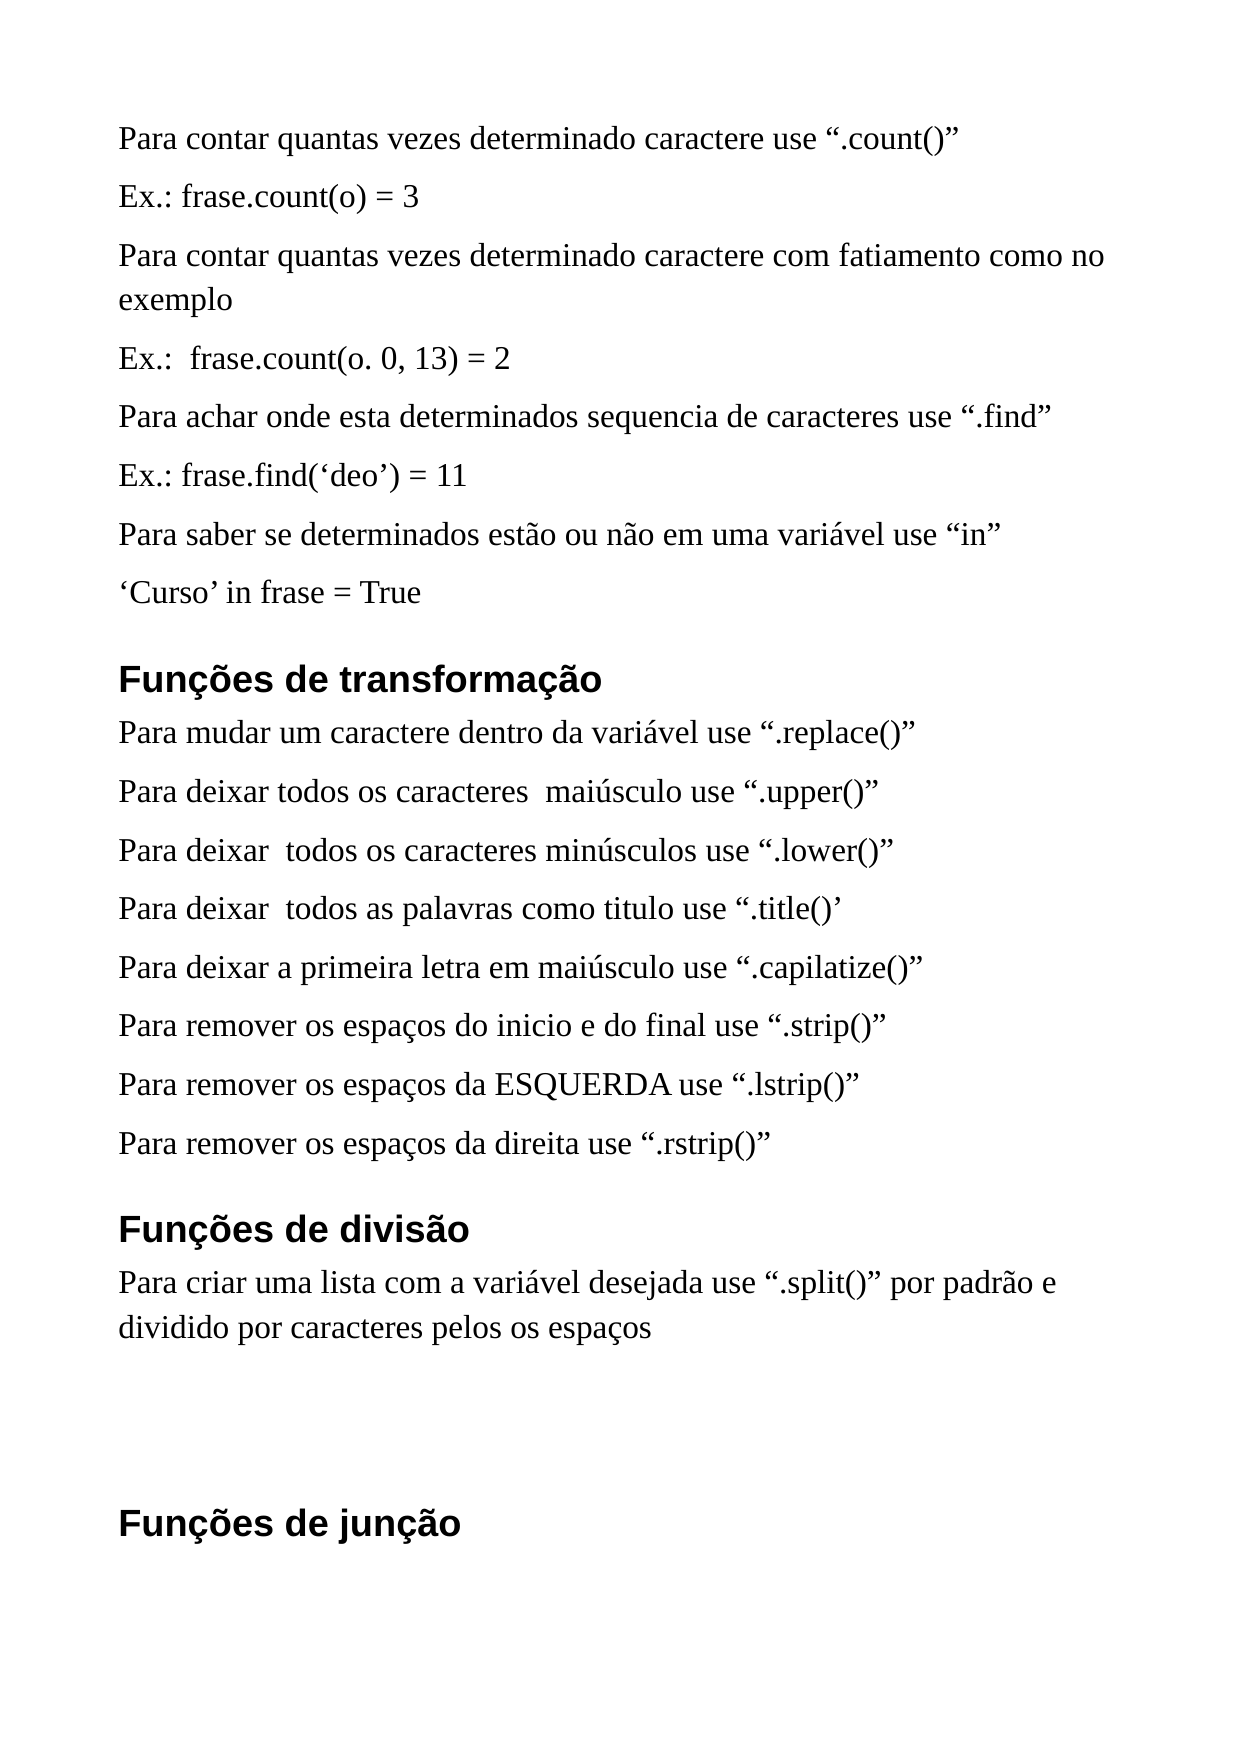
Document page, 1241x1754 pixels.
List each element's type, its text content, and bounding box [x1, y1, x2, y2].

text Para deixar todos os caracteres maiúsculo use “.upper()” [118, 771, 1122, 809]
text Para contar quantas vezes determinado caractere com fatiamento como no exemplo [118, 235, 1122, 318]
text Ex.: frase.count(o) = 3 [118, 177, 1122, 215]
text Para criar uma lista com a variável desejada use “.split()” por padrão e dividido por caracteres pelos os espaços [118, 1263, 1122, 1345]
text Ex.: frase.find(‘deo’) = 11 [118, 455, 1122, 494]
text Para remover os espaços da direita use “.rstrip()” [118, 1123, 1122, 1161]
subtitle Funções de transformação [118, 656, 1122, 700]
subtitle Funções de divisão [118, 1207, 1122, 1250]
text Para saber se determinados estão ou não em uma variável use “in” [118, 514, 1122, 552]
text Para remover os espaços do inicio e do final use “.strip()” [118, 1006, 1122, 1044]
text Para remover os espaços da ESQUERDA use “.lstrip()” [118, 1064, 1122, 1103]
text ‘Curso’ in frase = True [118, 573, 1122, 611]
subtitle Funções de junção [118, 1500, 1122, 1544]
text Para achar onde esta determinados sequencia de caracteres use “.find” [118, 397, 1122, 435]
text Para deixar a primeira letra em maiúsculo use “.capilatize()” [118, 947, 1122, 985]
text Ex.: frase.count(o. 0, 13) = 2 [118, 338, 1122, 376]
text Para deixar todos as palavras como titulo use “.title()’ [118, 888, 1122, 927]
text Para deixar todos os caracteres minúsculos use “.lower()” [118, 830, 1122, 868]
text Para mudar um caractere dentro da variável use “.replace()” [118, 712, 1122, 751]
text Para contar quantas vezes determinado caractere use “.count()” [118, 118, 1122, 156]
